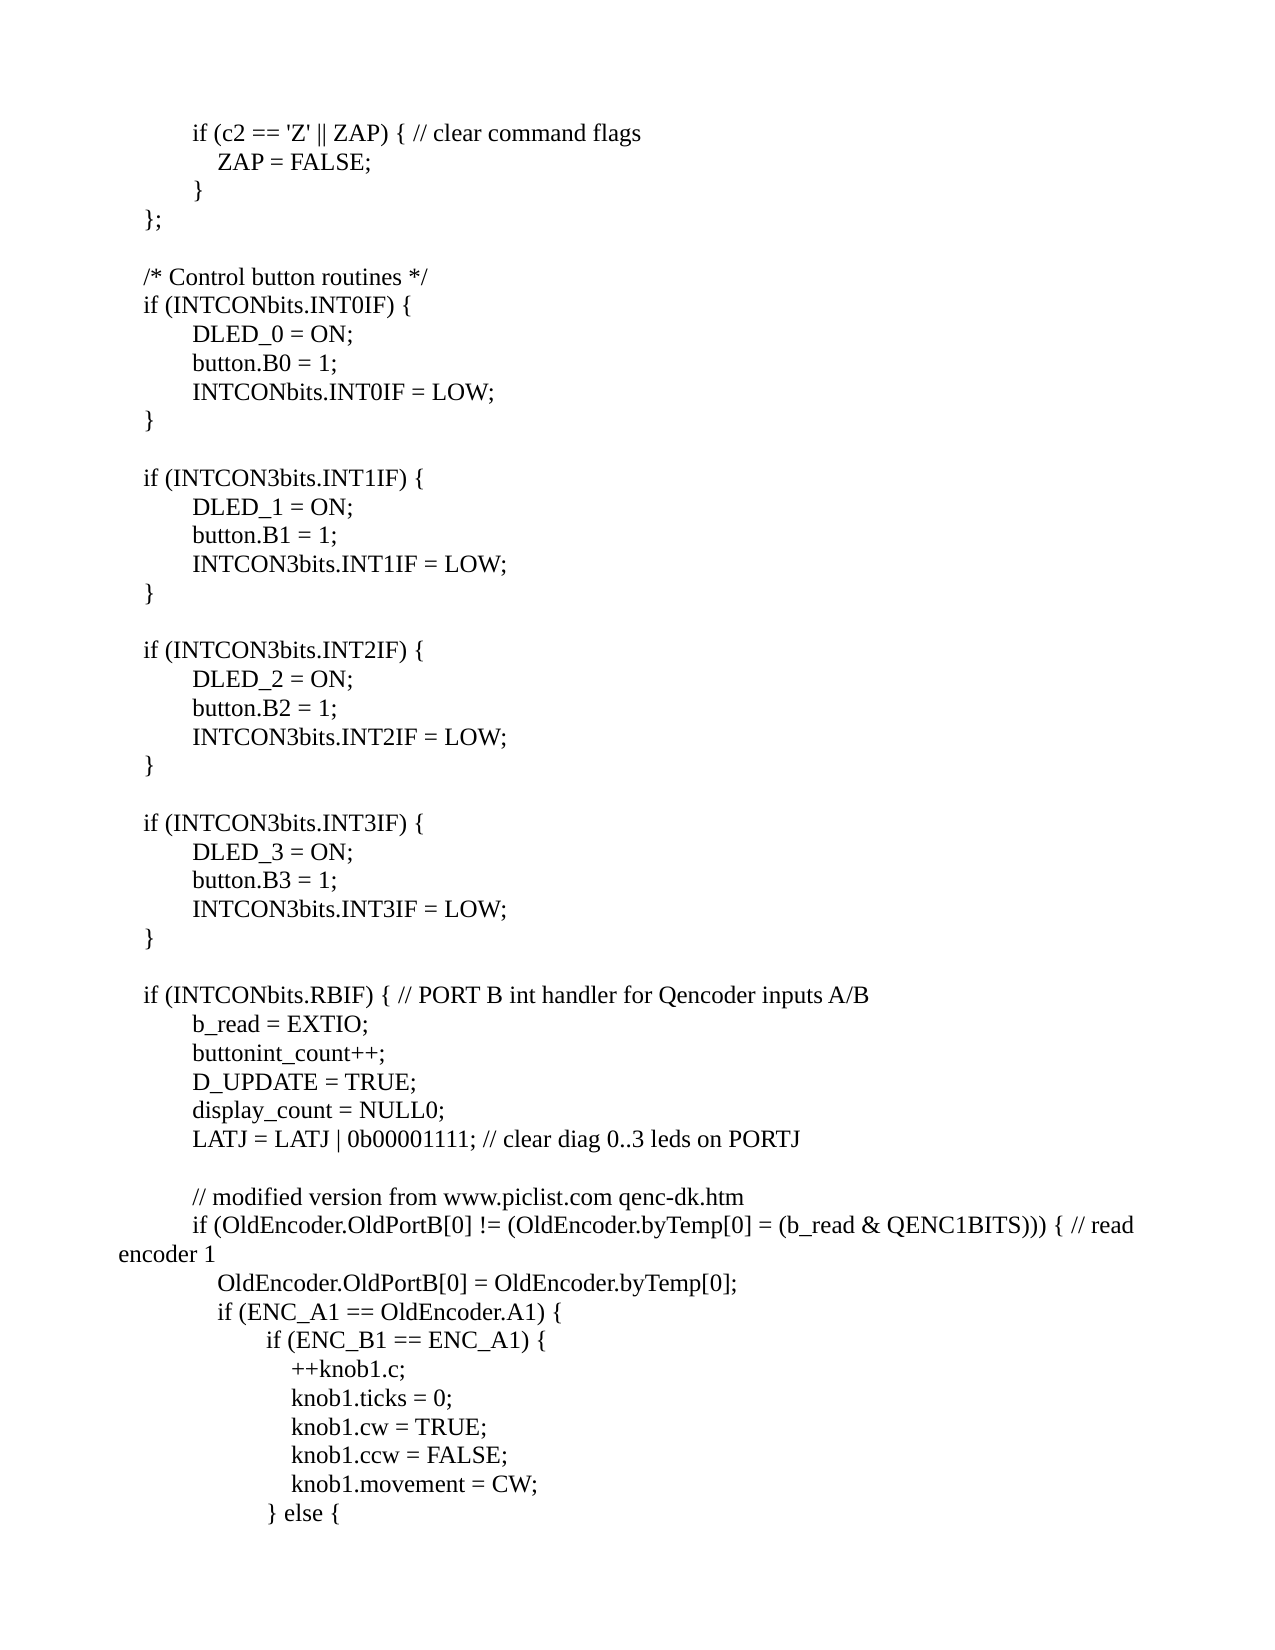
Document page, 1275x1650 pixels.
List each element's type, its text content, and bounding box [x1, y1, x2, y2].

text /* Control button routines */ [118, 262, 1157, 291]
text knob1.movement = CW; [118, 1469, 1157, 1498]
text button.B3 = 1; [118, 866, 1157, 894]
text if (ENC_A1 == OldEncoder.A1) { [118, 1297, 1157, 1326]
text INTCON3bits.INT2IF = LOW; [118, 722, 1157, 751]
text knob1.ccw = FALSE; [118, 1441, 1157, 1469]
text knob1.ticks = 0; [118, 1383, 1157, 1412]
text }; [118, 204, 1157, 233]
text INTCONbits.INT0IF = LOW; [118, 377, 1157, 406]
text INTCON3bits.INT1IF = LOW; [118, 549, 1157, 578]
text } [118, 923, 1157, 952]
text button.B1 = 1; [118, 521, 1157, 549]
text knob1.cw = TRUE; [118, 1412, 1157, 1441]
text button.B2 = 1; [118, 693, 1157, 722]
text b_read = EXTIO; [118, 1009, 1157, 1038]
text D_UPDATE = TRUE; [118, 1067, 1157, 1096]
text button.B0 = 1; [118, 348, 1157, 377]
text OldEncoder.OldPortB[0] = OldEncoder.byTemp[0]; [118, 1268, 1157, 1297]
text if (INTCON3bits.INT3IF) { [118, 808, 1157, 837]
text if (ENC_B1 == ENC_A1) { [118, 1326, 1157, 1354]
text if (INTCONbits.INT0IF) { [118, 291, 1157, 319]
text } [118, 751, 1157, 779]
text } [118, 578, 1157, 607]
text LATJ = LATJ | 0b00001111; // clear diag 0..3 leds on PORTJ [118, 1124, 1157, 1153]
text display_count = NULL0; [118, 1096, 1157, 1124]
text if (INTCONbits.RBIF) { // PORT B int handler for Qencoder inputs A/B [118, 981, 1157, 1009]
text DLED_3 = ON; [118, 837, 1157, 866]
text } else { [118, 1498, 1157, 1527]
text ++knob1.c; [118, 1354, 1157, 1383]
text if (c2 == 'Z' || ZAP) { // clear command flags [118, 118, 1157, 147]
text if (OldEncoder.OldPortB[0] != (OldEncoder.byTemp[0] = (b_read & QENC1BITS))) { // read encoder 1 [118, 1211, 1157, 1268]
text // modified version from www.piclist.com qenc-dk.htm [118, 1182, 1157, 1211]
text DLED_2 = ON; [118, 664, 1157, 693]
text if (INTCON3bits.INT2IF) { [118, 636, 1157, 664]
text ZAP = FALSE; [118, 147, 1157, 176]
text INTCON3bits.INT3IF = LOW; [118, 894, 1157, 923]
text } [118, 176, 1157, 204]
text } [118, 406, 1157, 434]
text DLED_0 = ON; [118, 319, 1157, 348]
text buttonint_count++; [118, 1038, 1157, 1067]
text if (INTCON3bits.INT1IF) { [118, 463, 1157, 492]
text DLED_1 = ON; [118, 492, 1157, 521]
